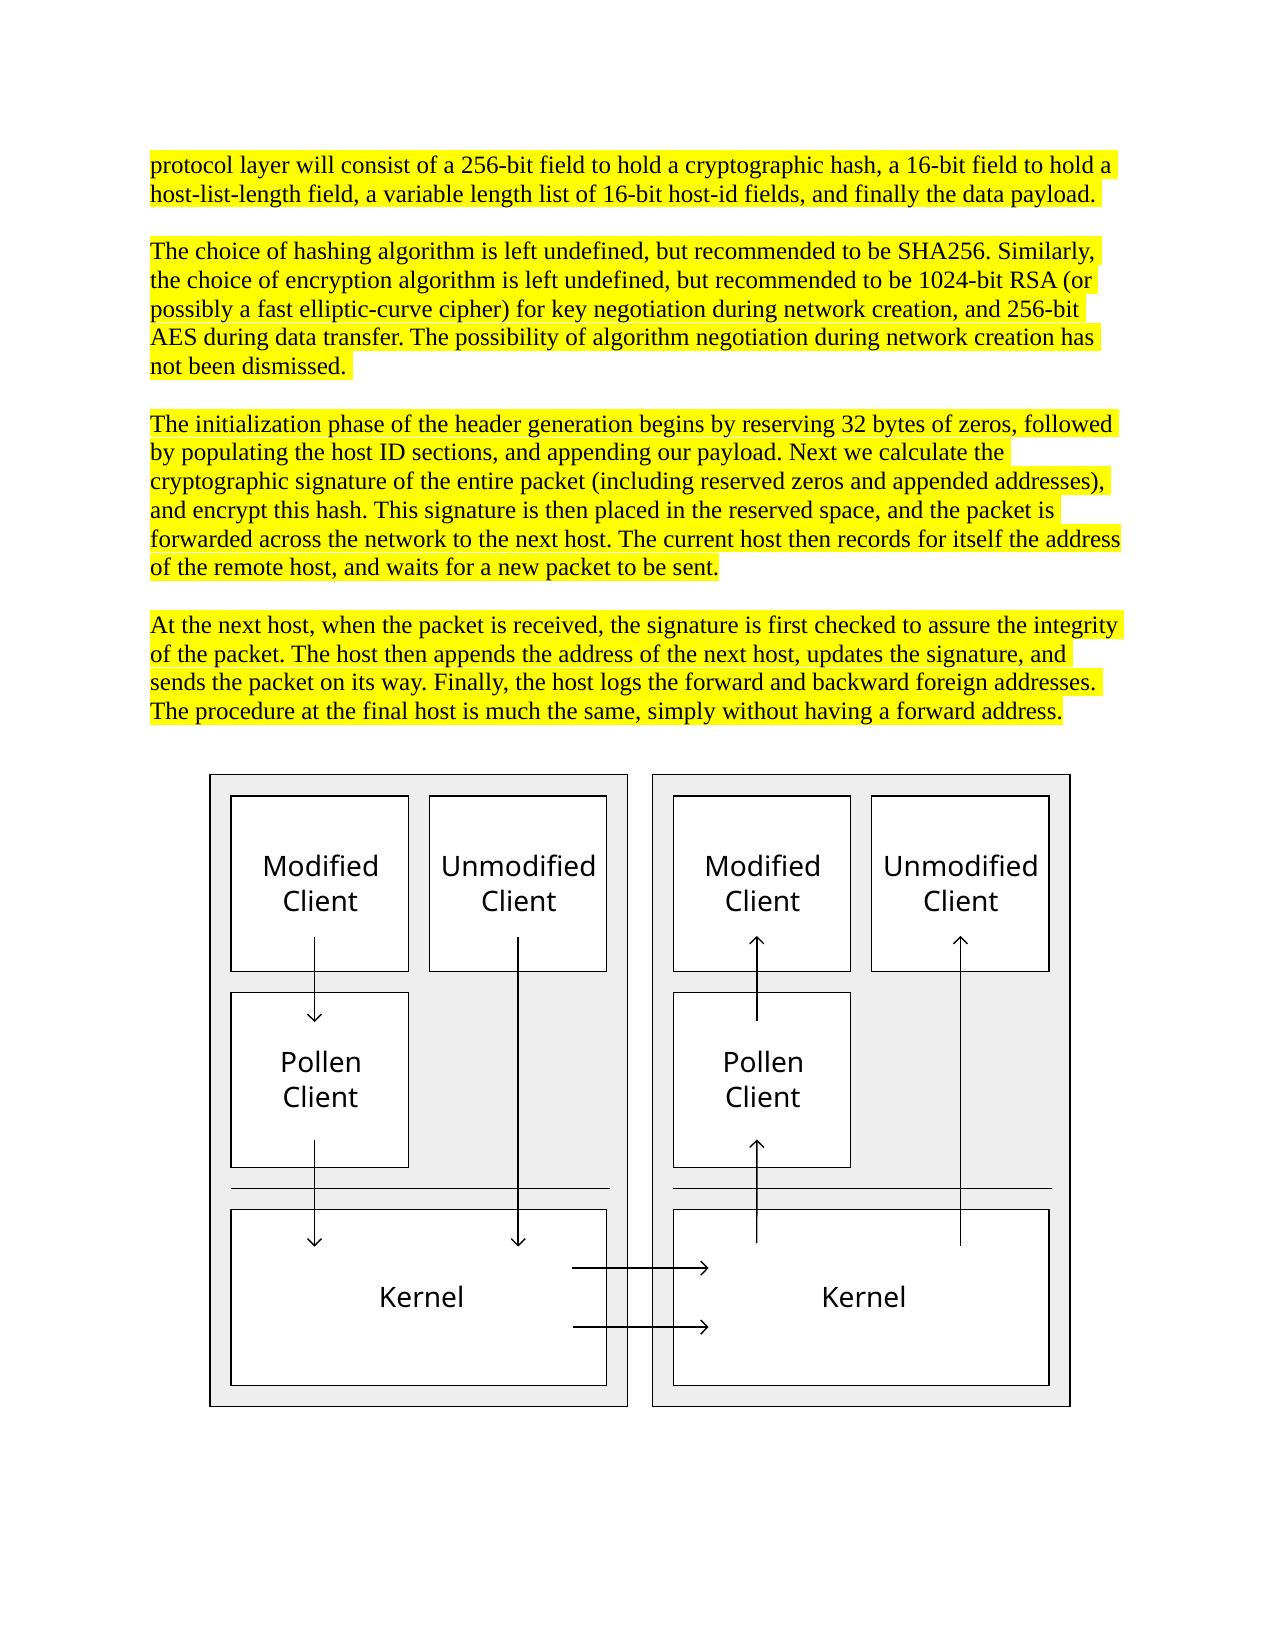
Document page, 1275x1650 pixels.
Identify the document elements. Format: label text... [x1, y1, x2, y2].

text The choice of hashing algorithm is left undefined, but recommended to be SHA256. Similarly, the choice of encryption algorithm is left undefined, but recommended to be 1024-bit RSA (or possibly a fast elliptic-curve cipher) for key negotiation during network creation, and 256-bit AES during data transfer. The possibility of algorithm negotiation during network creation has not been dismissed. [150, 236, 1125, 380]
text At the next host, when the packet is received, the signature is first checked to assure the integrity of the packet. The host then appends the address of the next host, updates the signature, and sends the packet on its way. Finally, the host logs the forward and backward foreign addresses. The procedure at the final host is much the same, simply without having a forward address. [150, 610, 1125, 725]
text protocol layer will consist of a 256-bit field to hold a cryptographic hash, a 16-bit field to hold a host-list-length field, a variable length list of 16-bit host-id fields, and finally the data payload. [150, 150, 1125, 207]
text The initialization phase of the header generation begins by reserving 32 bytes of zeros, followed by populating the host ID sections, and appending our payload. Next we calculate the cryptographic signature of the entire packet (including reserved zeros and appended addresses), and encrypt this hash. This signature is then placed in the reserved space, and the packet is forwarded across the network to the next host. The current host then records for itself the address of the remote host, and waits for a new packet to be sent. [150, 409, 1125, 581]
